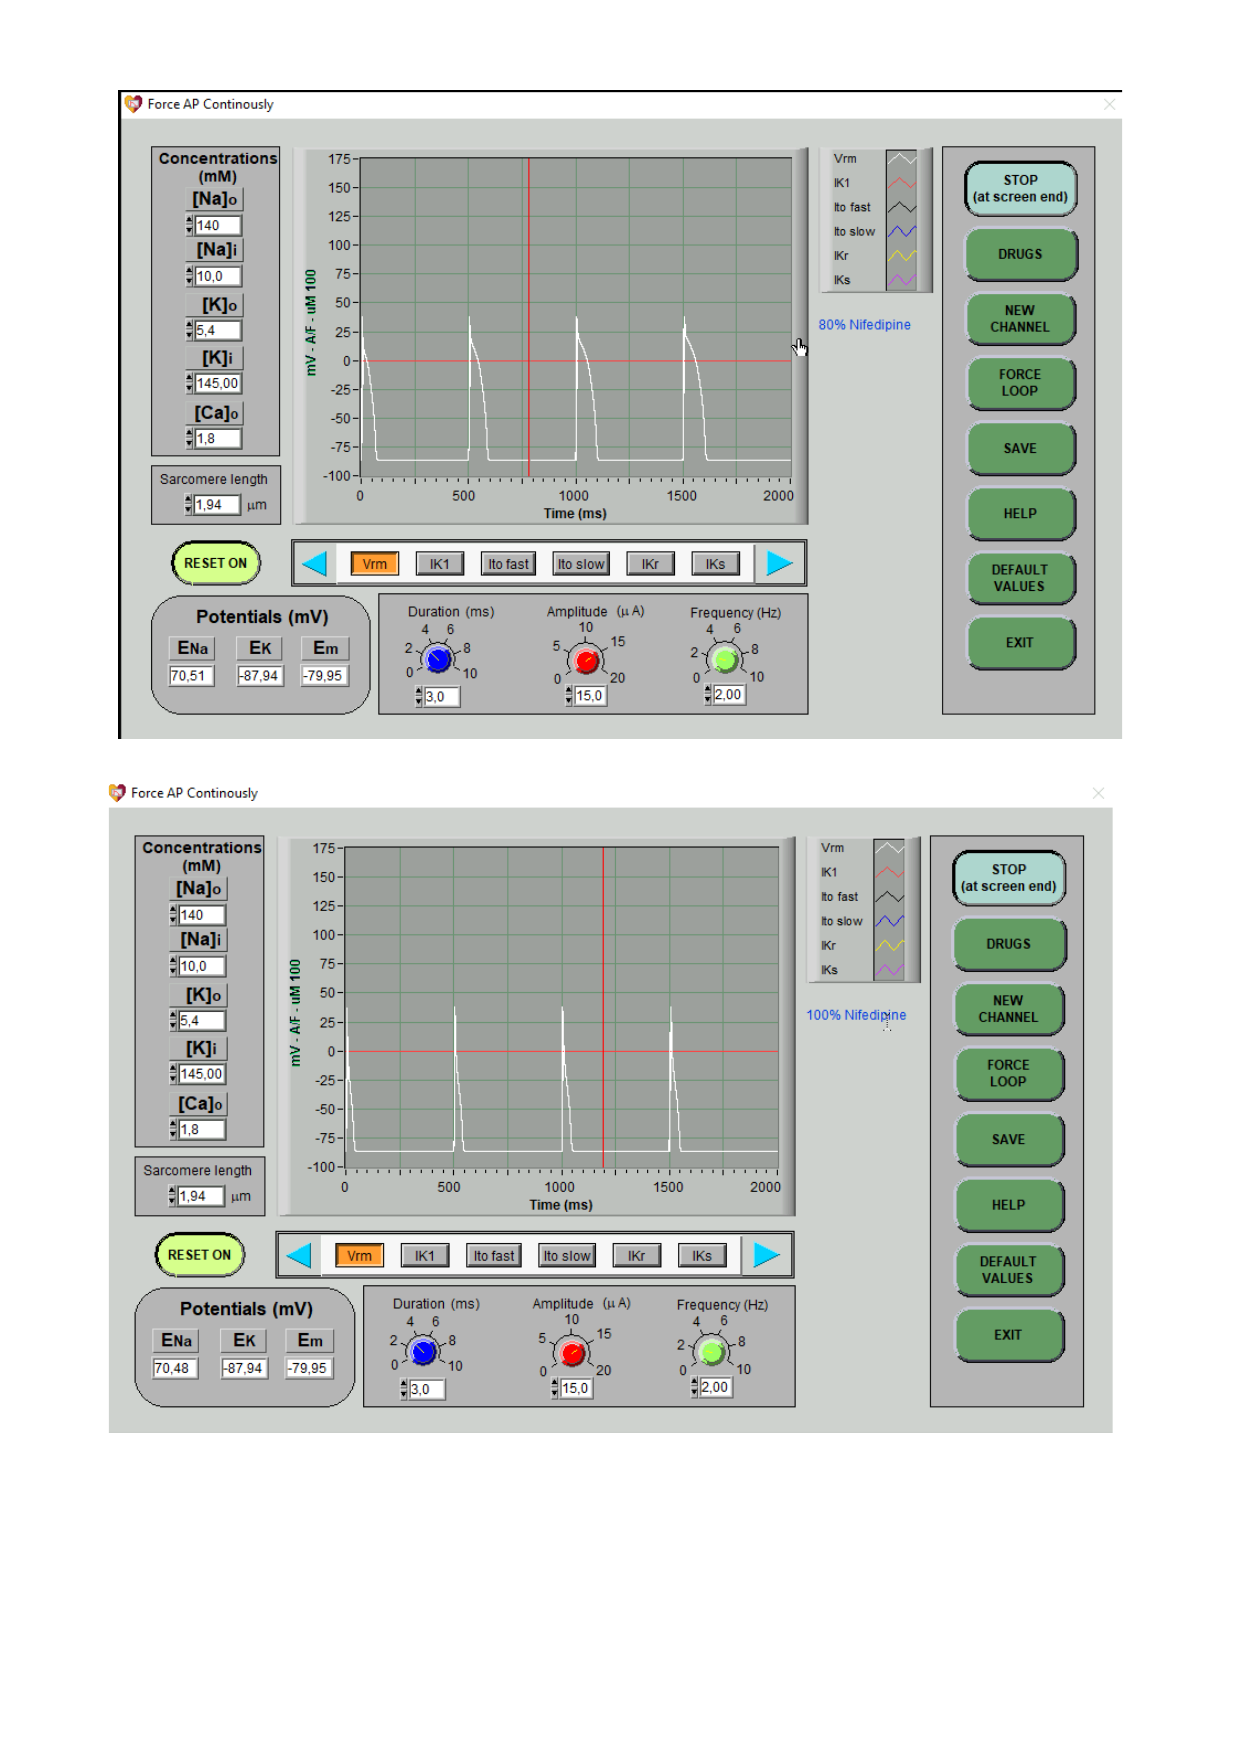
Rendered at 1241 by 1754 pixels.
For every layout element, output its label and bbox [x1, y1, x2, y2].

picture [118, 90, 1123, 739]
picture [108, 782, 1113, 1433]
